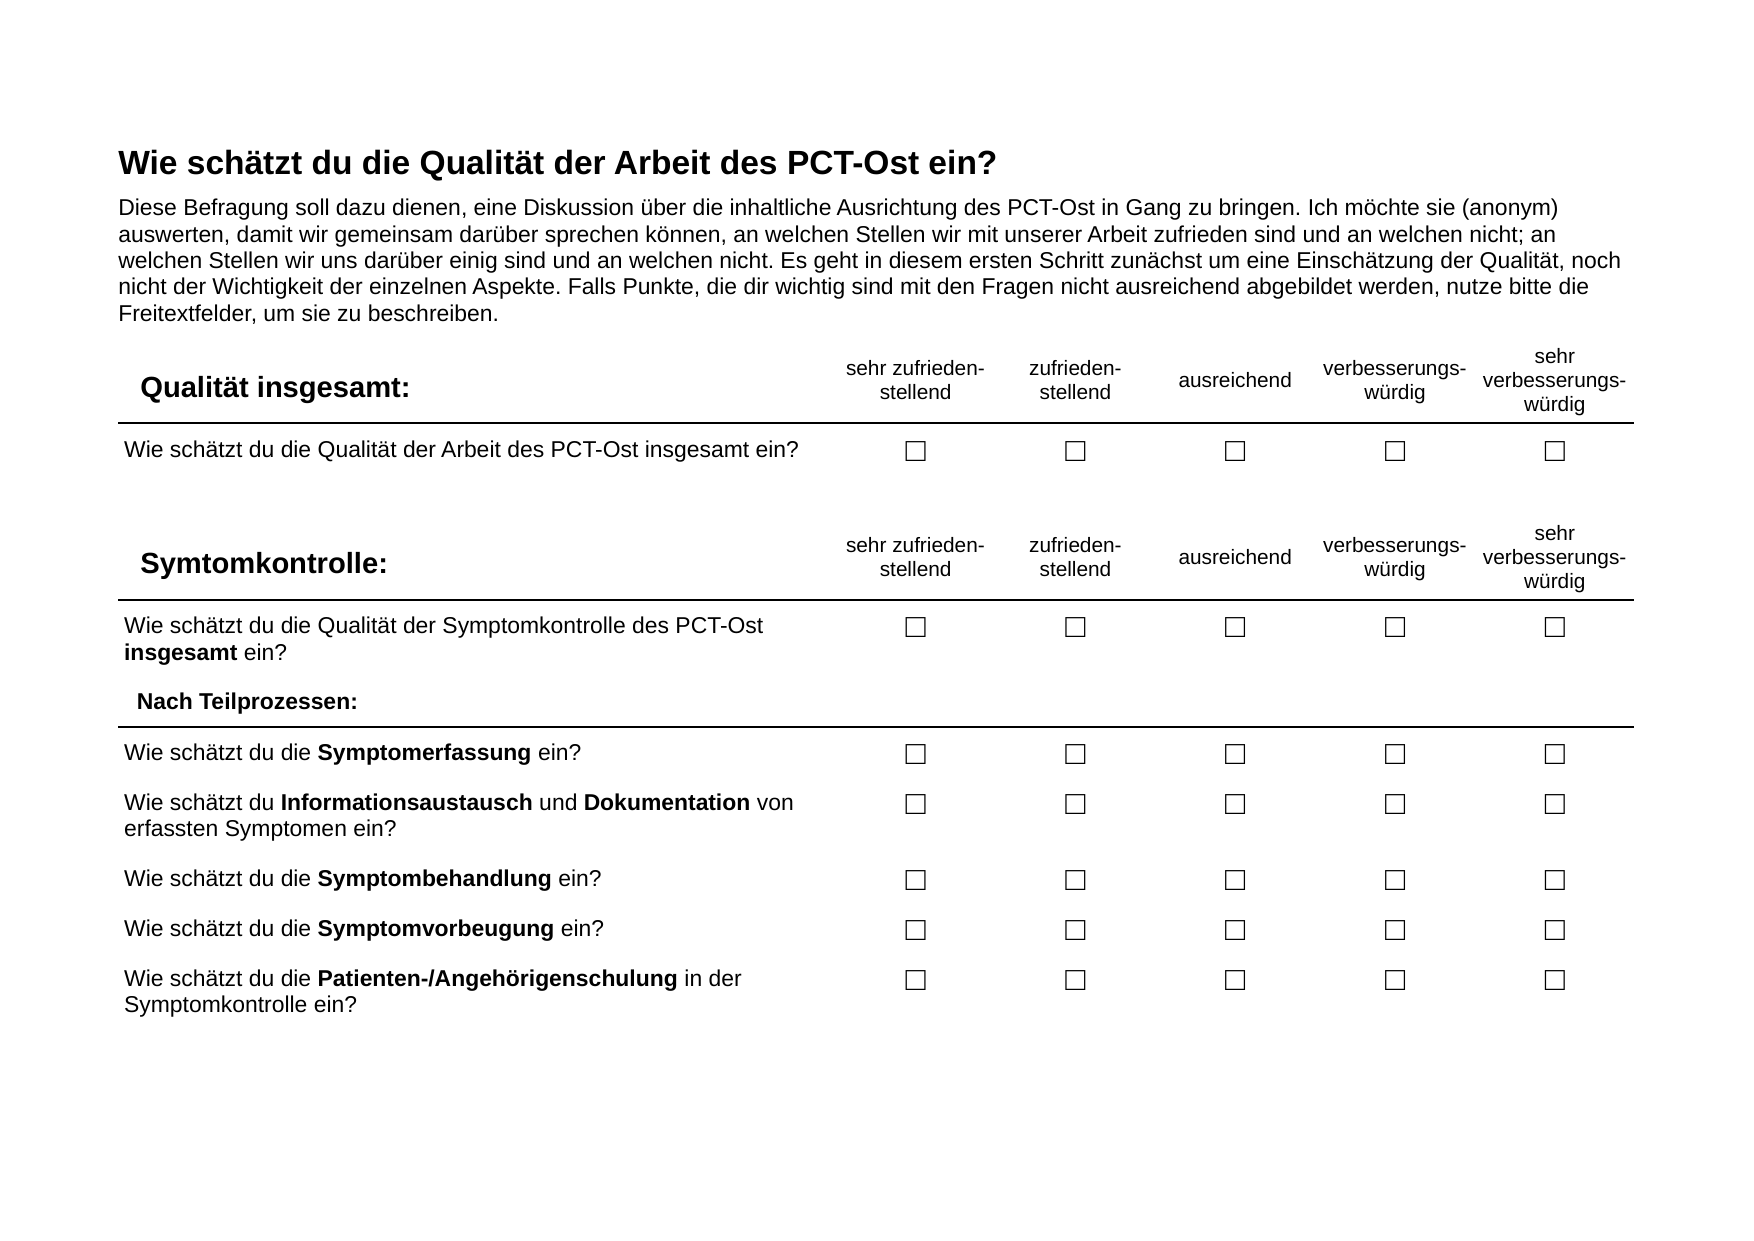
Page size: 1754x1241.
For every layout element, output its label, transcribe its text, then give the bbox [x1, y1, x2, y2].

table_cell Wie schätzt du die Patienten-/Angehörigenschulung in der Symptomkontrolle ein? [118, 953, 835, 1029]
table_cell Nach Teilprozessen: [118, 677, 835, 726]
table_header Symtomkontrolle: [118, 515, 835, 598]
text Diese Befragung soll dazu dienen, eine Diskussion über die inhaltliche Ausrichtung des PCT-Ost in Gang zu bringen. Ich möchte sie (anonym) auswerten, damit wir gemeinsam darüber sprechen können, an welchen Stellen wir mit unserer Arbeit zufrieden sind und an welchen nicht; an welchen Stellen wir uns darüber einig sind und an welchen nicht. Es geht in diesem ersten Schritt zunächst um eine Einschätzung der Qualität, noch nicht der Wichtigkeit der einzelnen Aspekte. Falls Punkte, die dir wichtig sind mit den Fragen nicht ausreichend abgebildet werden, nutze bitte die Freitextfelder, um sie zu beschreiben. [118, 194, 1636, 326]
table_header sehr verbesserungs-würdig [1475, 339, 1634, 422]
table_cell [1155, 677, 1315, 726]
table_header ausreichend [1155, 339, 1315, 422]
table_header verbesserungs-würdig [1315, 339, 1474, 422]
table_cell [995, 677, 1155, 726]
table_cell □ [995, 601, 1155, 677]
subtitle Wie schätzt du die Qualität der Arbeit des PCT-Ost ein? [118, 143, 1636, 182]
table_header zufrieden- stellend [995, 339, 1155, 422]
table_cell Wie schätzt du die Qualität der Arbeit des PCT-Ost insgesamt ein? [118, 424, 835, 474]
table_cell Wie schätzt du Informationsaustausch und Dokumentation von erfassten Symptomen ein? [118, 778, 835, 853]
table_cell □ [835, 728, 995, 777]
table_cell □ [1155, 728, 1315, 777]
table_header sehr verbesserungs-würdig [1475, 515, 1634, 598]
table_cell □ [835, 903, 995, 953]
table_cell □ [1475, 903, 1634, 953]
table_cell □ [835, 854, 995, 903]
table_header sehr zufrieden- stellend [835, 515, 995, 598]
table_cell □ [1155, 903, 1315, 953]
table_header Qualität insgesamt: [118, 339, 835, 422]
table_cell □ [835, 778, 995, 853]
table_cell □ [1315, 424, 1474, 474]
table_cell □ [1315, 728, 1474, 777]
table_cell [1475, 677, 1634, 726]
table_cell □ [835, 601, 995, 677]
table_cell □ [1315, 854, 1474, 903]
table_cell □ [1475, 728, 1634, 777]
table_cell □ [1475, 601, 1634, 677]
table_cell □ [995, 854, 1155, 903]
table_cell Wie schätzt du die Qualität der Symptomkontrolle des PCT-Ost insgesamt ein? [118, 601, 835, 677]
table_header zufrieden- stellend [995, 515, 1155, 598]
table_cell Wie schätzt du die Symptomvorbeugung ein? [118, 903, 835, 953]
table_cell □ [1155, 778, 1315, 853]
table_cell □ [995, 903, 1155, 953]
table_cell □ [995, 424, 1155, 474]
table_cell □ [1315, 778, 1474, 853]
table_cell □ [1155, 854, 1315, 903]
table_cell □ [1475, 953, 1634, 1029]
table_cell □ [835, 953, 995, 1029]
table_cell □ [1315, 903, 1474, 953]
table_header sehr zufrieden- stellend [835, 339, 995, 422]
table_cell [1315, 677, 1474, 726]
table_header ausreichend [1155, 515, 1315, 598]
table_cell □ [1475, 424, 1634, 474]
table_cell □ [995, 778, 1155, 853]
table_cell □ [1475, 854, 1634, 903]
table_cell □ [1155, 601, 1315, 677]
table_cell Wie schätzt du die Symptombehandlung ein? [118, 854, 835, 903]
table_cell □ [995, 728, 1155, 777]
table_cell □ [1155, 953, 1315, 1029]
table_cell □ [1155, 424, 1315, 474]
table_cell Wie schätzt du die Symptomerfassung ein? [118, 728, 835, 777]
table_cell □ [835, 424, 995, 474]
table_cell □ [995, 953, 1155, 1029]
table_cell □ [1475, 778, 1634, 853]
table_cell □ [1315, 953, 1474, 1029]
table_cell [835, 677, 995, 726]
table_header verbesserungs-würdig [1315, 515, 1474, 598]
table_cell □ [1315, 601, 1474, 677]
